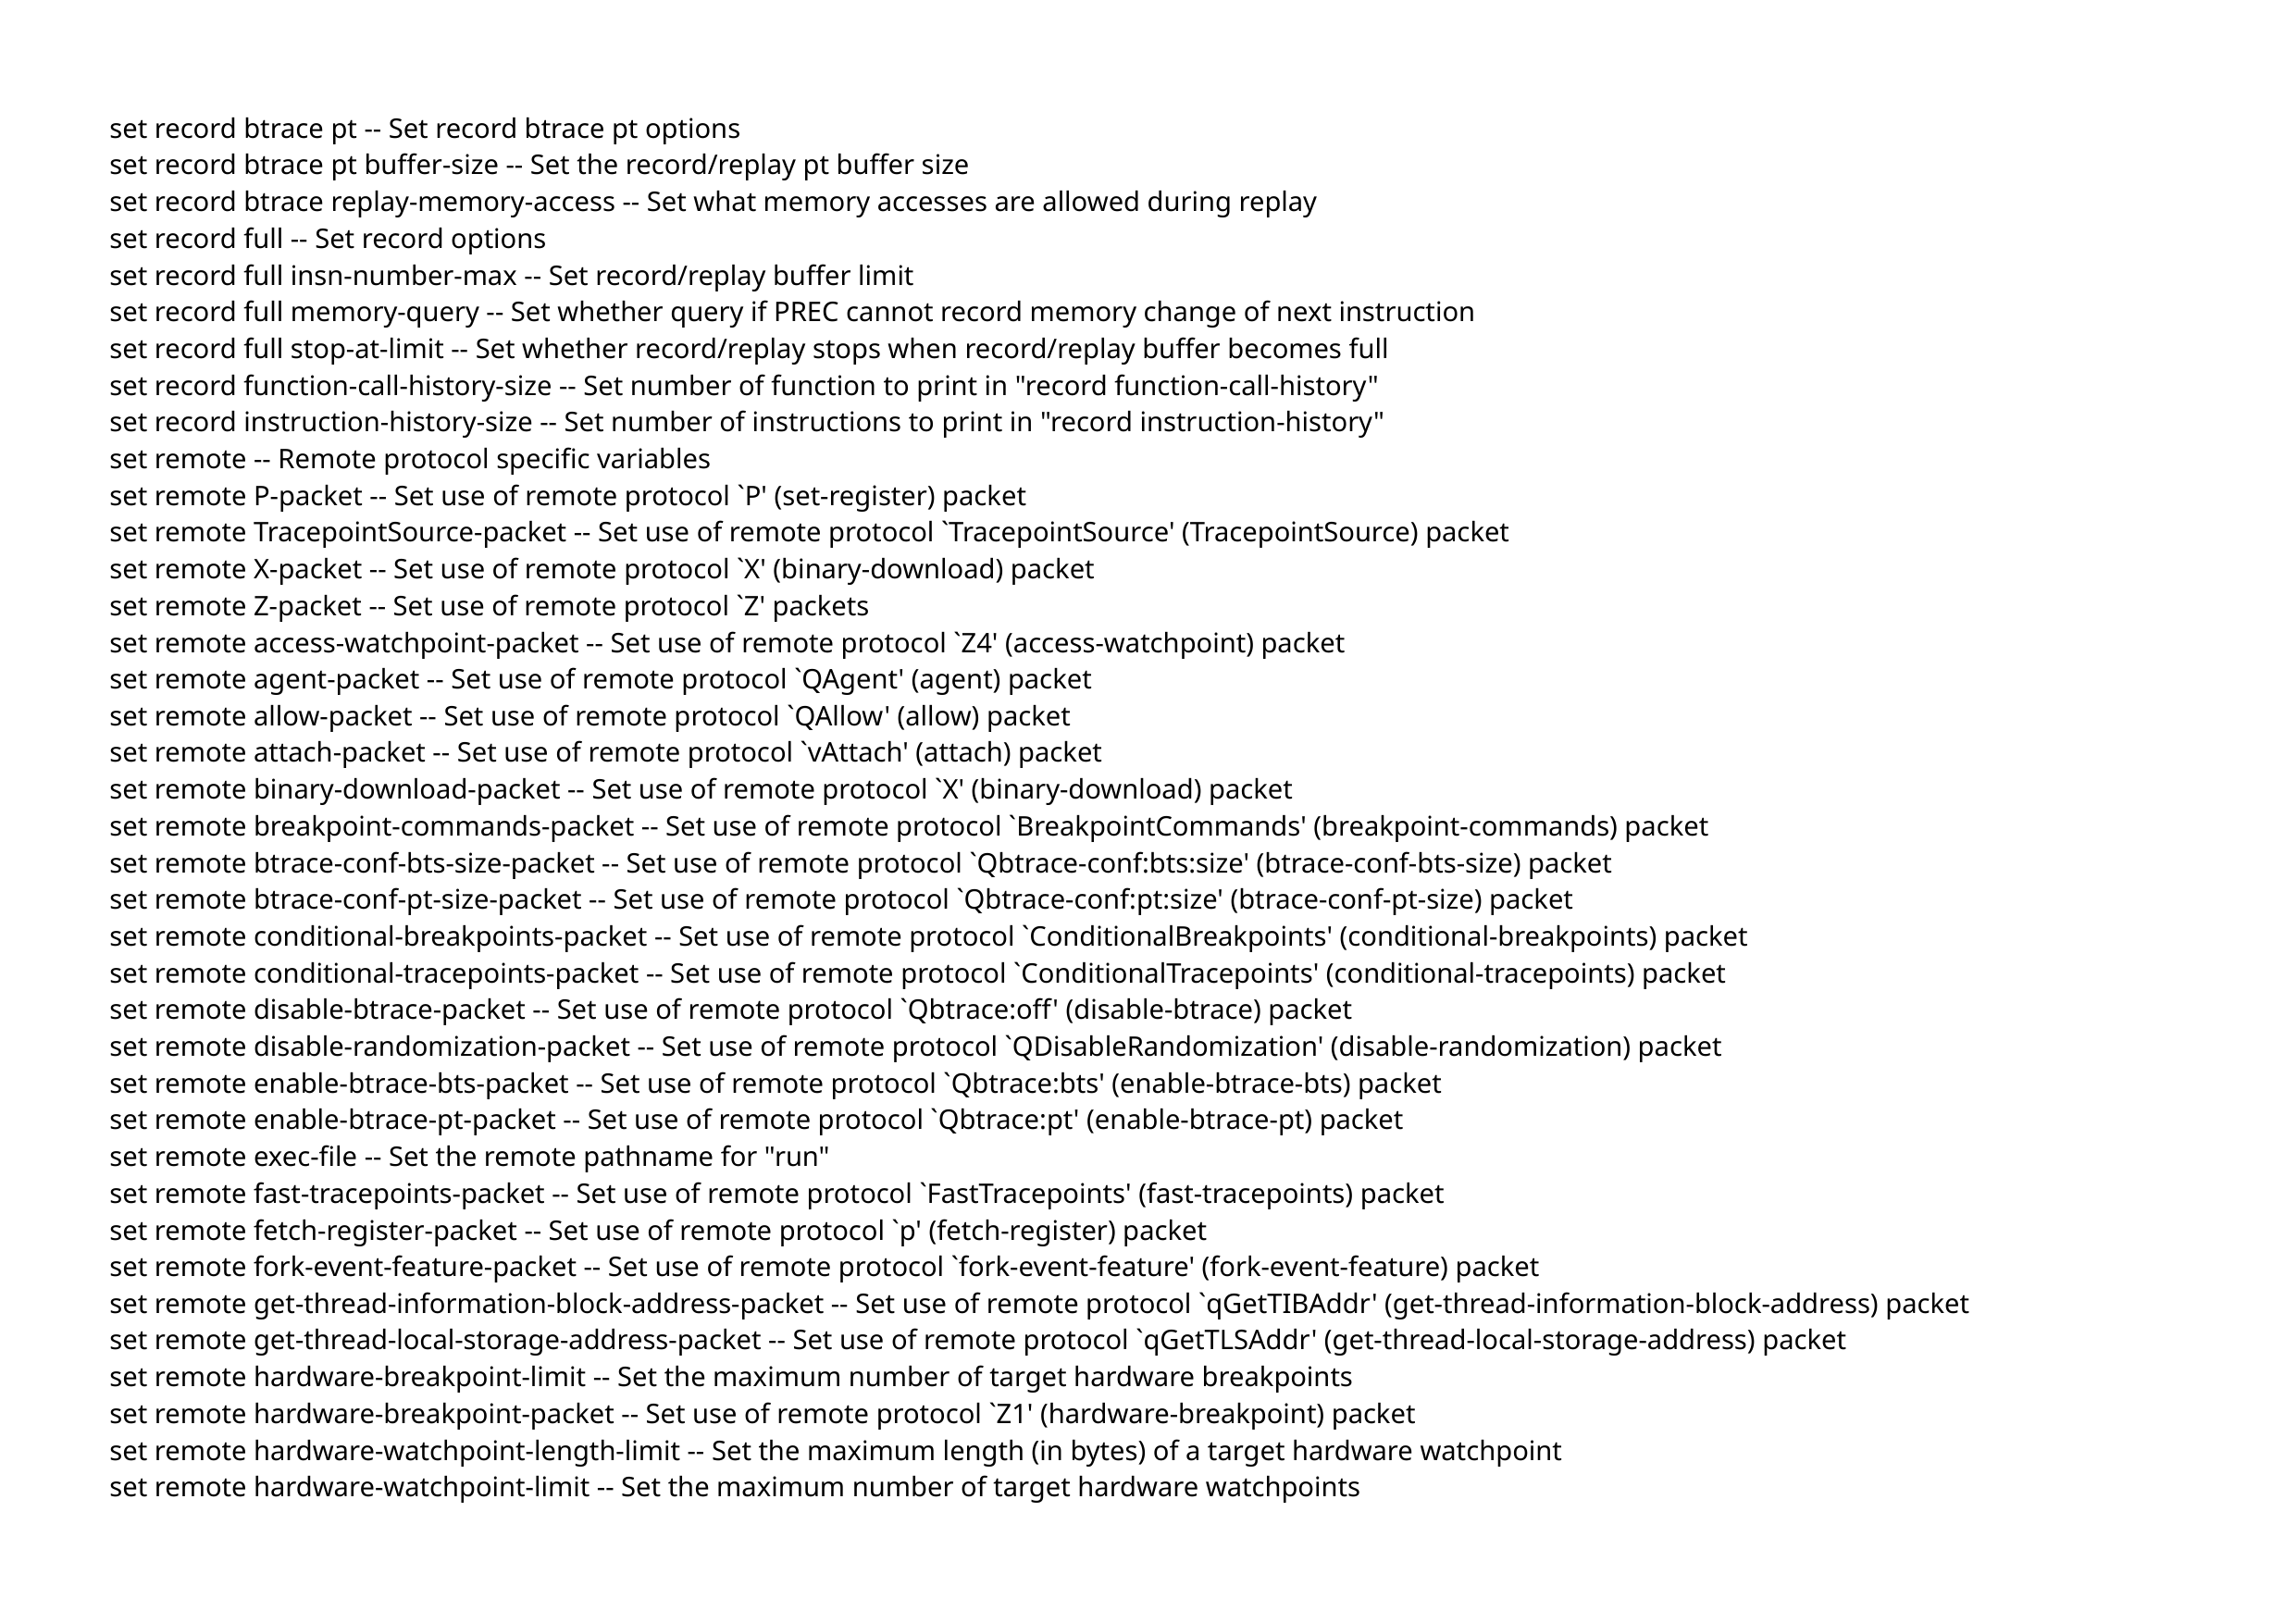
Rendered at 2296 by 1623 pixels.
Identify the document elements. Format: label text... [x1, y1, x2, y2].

text set record btrace pt -- Set record btrace pt options set record btrace pt buffer-size -- Set the record/replay pt buffer size set record btrace replay-memory-access -- Set what memory accesses are allowed during replay set record full -- Set record options set record full insn-number-max -- Set record/replay buffer limit set record full memory-query -- Set whether query if PREC cannot record memory change of next instruction set record full stop-at-limit -- Set whether record/replay stops when record/replay buffer becomes full set record function-call-history-size -- Set number of function to print in "record function-call-history" set record instruction-history-size -- Set number of instructions to print in "record instruction-history" set remote -- Remote protocol specific variables set remote P-packet -- Set use of remote protocol `P' (set-register) packet set remote TracepointSource-packet -- Set use of remote protocol `TracepointSource' (TracepointSource) packet set remote X-packet -- Set use of remote protocol `X' (binary-download) packet set remote Z-packet -- Set use of remote protocol `Z' packets set remote access-watchpoint-packet -- Set use of remote protocol `Z4' (access-watchpoint) packet set remote agent-packet -- Set use of remote protocol `QAgent' (agent) packet set remote allow-packet -- Set use of remote protocol `QAllow' (allow) packet set remote attach-packet -- Set use of remote protocol `vAttach' (attach) packet set remote binary-download-packet -- Set use of remote protocol `X' (binary-download) packet set remote breakpoint-commands-packet -- Set use of remote protocol `BreakpointCommands' (breakpoint-commands) packet set remote btrace-conf-bts-size-packet -- Set use of remote protocol `Qbtrace-conf:bts:size' (btrace-conf-bts-size) packet set remote btrace-conf-pt-size-packet -- Set use of remote protocol `Qbtrace-conf:pt:size' (btrace-conf-pt-size) packet set remote conditional-breakpoints-packet -- Set use of remote protocol `ConditionalBreakpoints' (conditional-breakpoints) packet set remote conditional-tracepoints-packet -- Set use of remote protocol `ConditionalTracepoints' (conditional-tracepoints) packet set remote disable-btrace-packet -- Set use of remote protocol `Qbtrace:off' (disable-btrace) packet set remote disable-randomization-packet -- Set use of remote protocol `QDisableRandomization' (disable-randomization) packet set remote enable-btrace-bts-packet -- Set use of remote protocol `Qbtrace:bts' (enable-btrace-bts) packet set remote enable-btrace-pt-packet -- Set use of remote protocol `Qbtrace:pt' (enable-btrace-pt) packet set remote exec-file -- Set the remote pathname for "run" set remote fast-tracepoints-packet -- Set use of remote protocol `FastTracepoints' (fast-tracepoints) packet set remote fetch-register-packet -- Set use of remote protocol `p' (fetch-register) packet set remote fork-event-feature-packet -- Set use of remote protocol `fork-event-feature' (fork-event-feature) packet set remote get-thread-information-block-address-packet -- Set use of remote protocol `qGetTIBAddr' (get-thread-information-block-address) packet set remote get-thread-local-storage-address-packet -- Set use of remote protocol `qGetTLSAddr' (get-thread-local-storage-address) packet set remote hardware-breakpoint-limit -- Set the maximum number of target hardware breakpoints set remote hardware-breakpoint-packet -- Set use of remote protocol `Z1' (hardware-breakpoint) packet set remote hardware-watchpoint-length-limit -- Set the maximum length (in bytes) of a target hardware watchpoint set remote hardware-watchpoint-limit -- Set the maximum number of target hardware watchpoints [109, 109, 2278, 1505]
